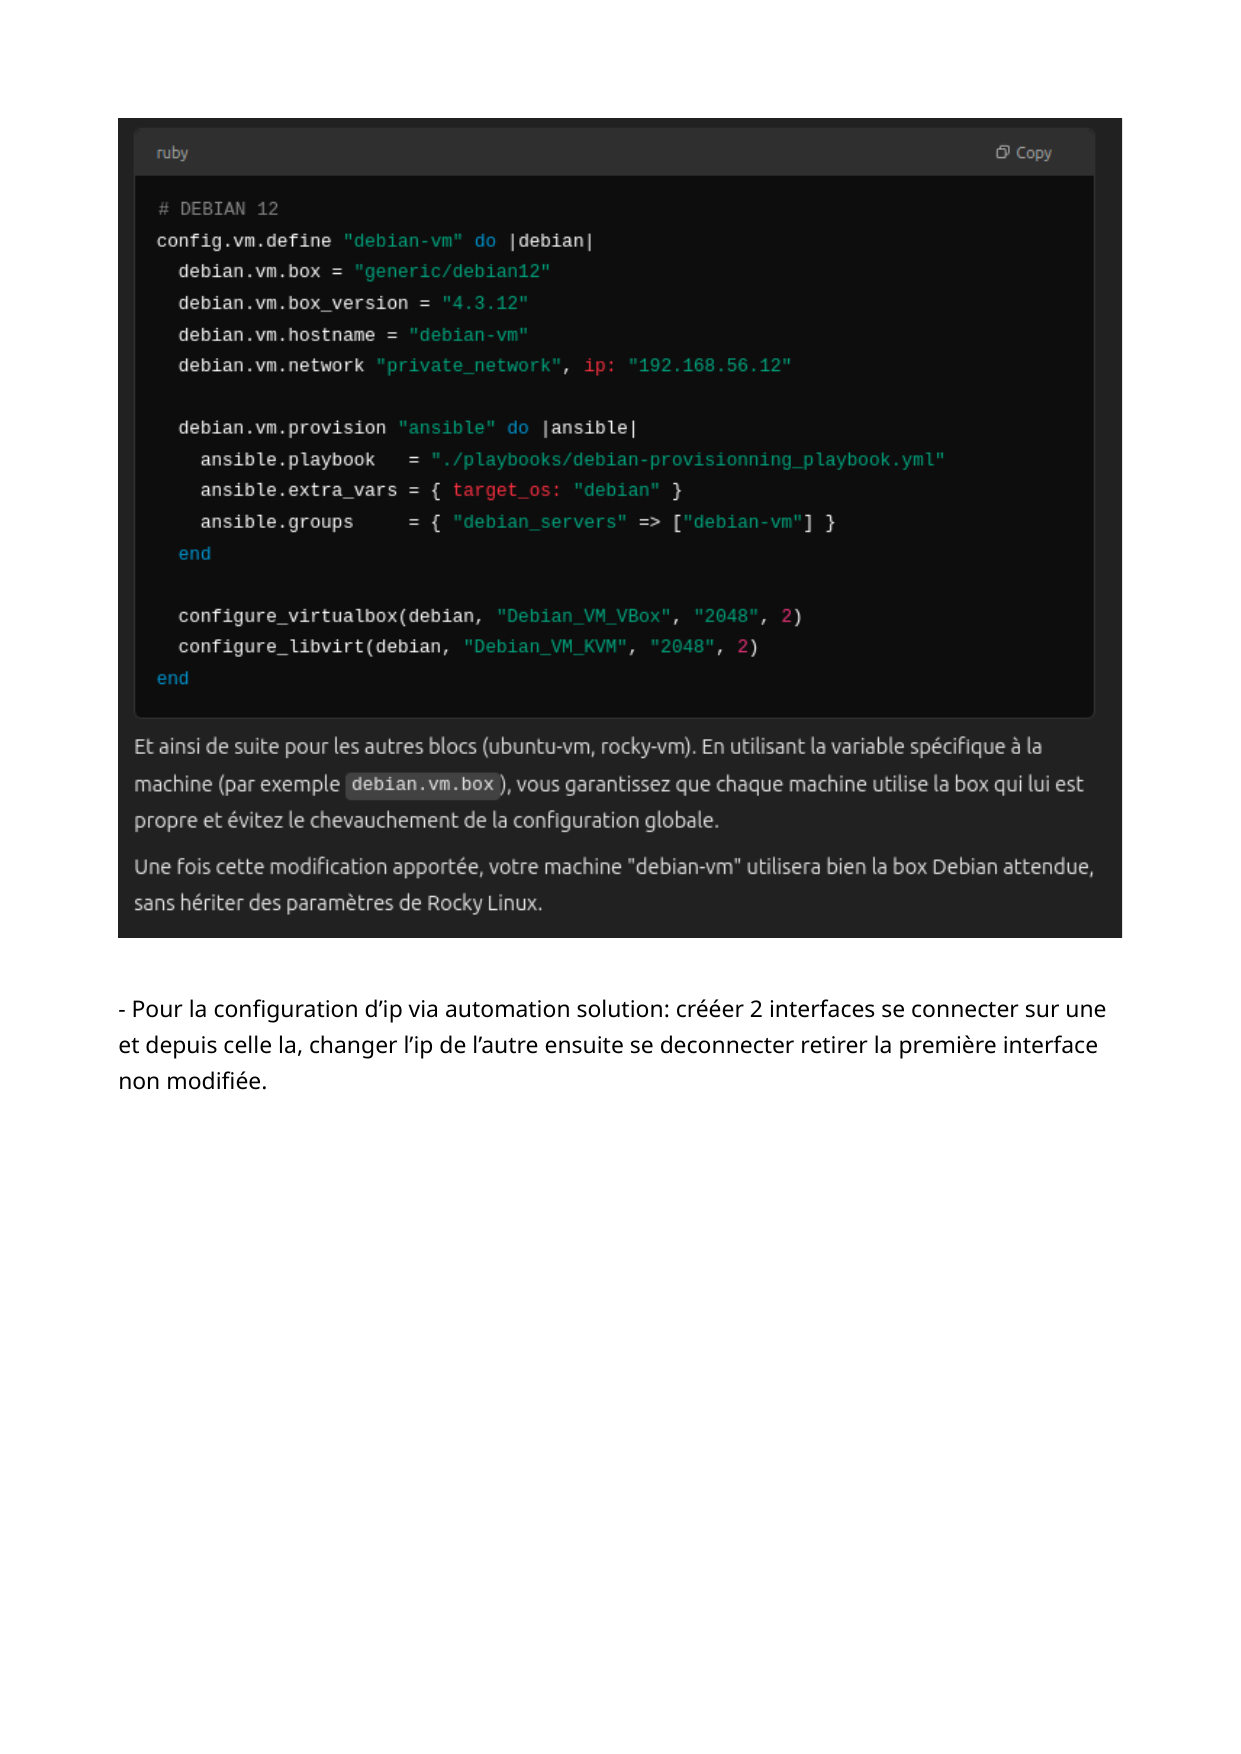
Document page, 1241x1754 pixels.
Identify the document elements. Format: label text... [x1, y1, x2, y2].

picture [118, 118, 1123, 938]
text - Pour la configuration d’ip via automation solution: crééer 2 interfaces se connecter sur une et depuis celle la, changer l’ip de l’autre ensuite se deconnecter retirer la première interface non modifiée. [118, 993, 1122, 1096]
